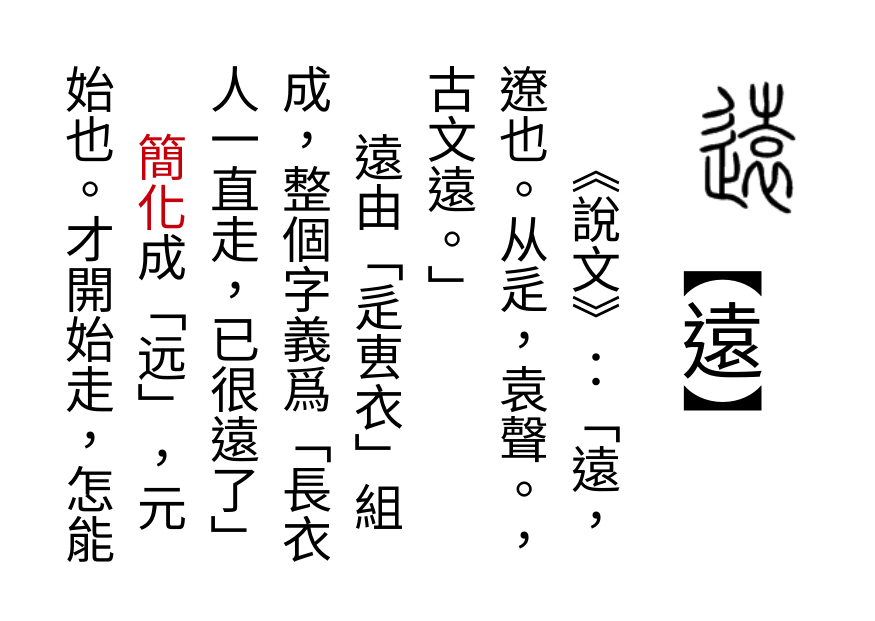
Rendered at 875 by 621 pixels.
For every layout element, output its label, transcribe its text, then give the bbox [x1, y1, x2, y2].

text ︻遠︼ [633, 64, 814, 564]
picture [677, 80, 818, 216]
text 簡化成﹁远﹂，元始也。才開始走，怎能﹁遠﹂呢？ [54, 64, 199, 564]
text 《說文︾：﹁遠，遼也。从辵，袁聲。，古文遠。﹂ [416, 64, 633, 564]
text 遠由﹁辵叀衣﹂組成，整個字義爲﹁長衣人一直走，已很遠了﹂ [199, 64, 416, 564]
